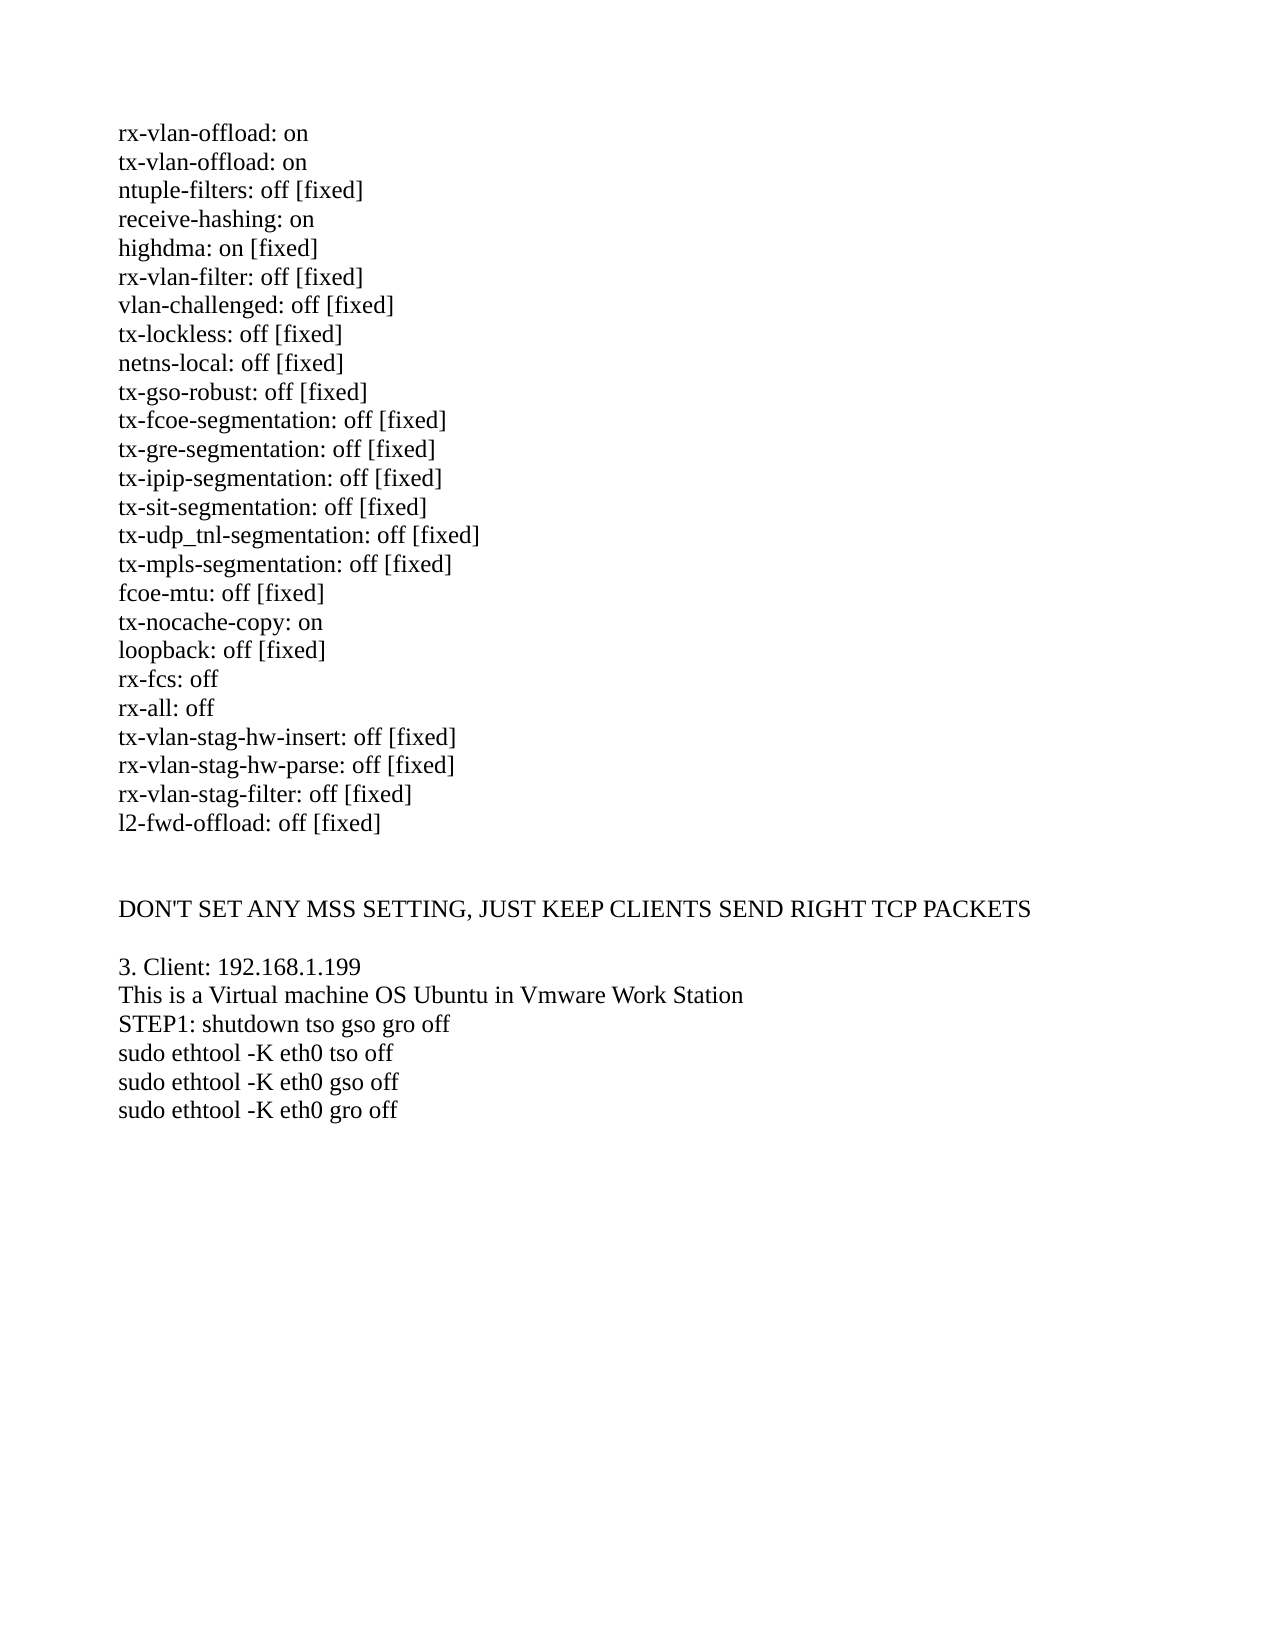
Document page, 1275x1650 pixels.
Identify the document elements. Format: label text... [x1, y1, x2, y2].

text rx-vlan-offload: on [118, 118, 1157, 147]
text tx-mpls-segmentation: off [fixed] [118, 549, 1157, 578]
text rx-vlan-stag-hw-parse: off [fixed] [118, 751, 1157, 779]
text receive-hashing: on [118, 204, 1157, 233]
text tx-gre-segmentation: off [fixed] [118, 434, 1157, 463]
text tx-sit-segmentation: off [fixed] [118, 492, 1157, 521]
text vlan-challenged: off [fixed] [118, 291, 1157, 319]
text tx-vlan-stag-hw-insert: off [fixed] [118, 722, 1157, 751]
text ntuple-filters: off [fixed] [118, 176, 1157, 204]
text rx-vlan-stag-filter: off [fixed] [118, 779, 1157, 808]
text tx-fcoe-segmentation: off [fixed] [118, 406, 1157, 434]
text netns-local: off [fixed] [118, 348, 1157, 377]
text sudo ethtool -K eth0 gso off [118, 1067, 1157, 1096]
text tx-vlan-offload: on [118, 147, 1157, 176]
text tx-lockless: off [fixed] [118, 319, 1157, 348]
text highdma: on [fixed] [118, 233, 1157, 262]
text tx-udp_tnl-segmentation: off [fixed] [118, 521, 1157, 549]
text rx-vlan-filter: off [fixed] [118, 262, 1157, 291]
text tx-ipip-segmentation: off [fixed] [118, 463, 1157, 492]
text DON'T SET ANY MSS SETTING, JUST KEEP CLIENTS SEND RIGHT TCP PACKETS [118, 894, 1157, 923]
text STEP1: shutdown tso gso gro off [118, 1009, 1157, 1038]
text sudo ethtool -K eth0 tso off [118, 1038, 1157, 1067]
text rx-all: off [118, 693, 1157, 722]
text 3. Client: 192.168.1.199 [118, 952, 1157, 981]
text fcoe-mtu: off [fixed] [118, 578, 1157, 607]
text sudo ethtool -K eth0 gro off [118, 1096, 1157, 1124]
text l2-fwd-offload: off [fixed] [118, 808, 1157, 837]
text This is a Virtual machine OS Ubuntu in Vmware Work Station [118, 981, 1157, 1009]
text tx-nocache-copy: on [118, 607, 1157, 636]
text loopback: off [fixed] [118, 636, 1157, 664]
text tx-gso-robust: off [fixed] [118, 377, 1157, 406]
text rx-fcs: off [118, 664, 1157, 693]
